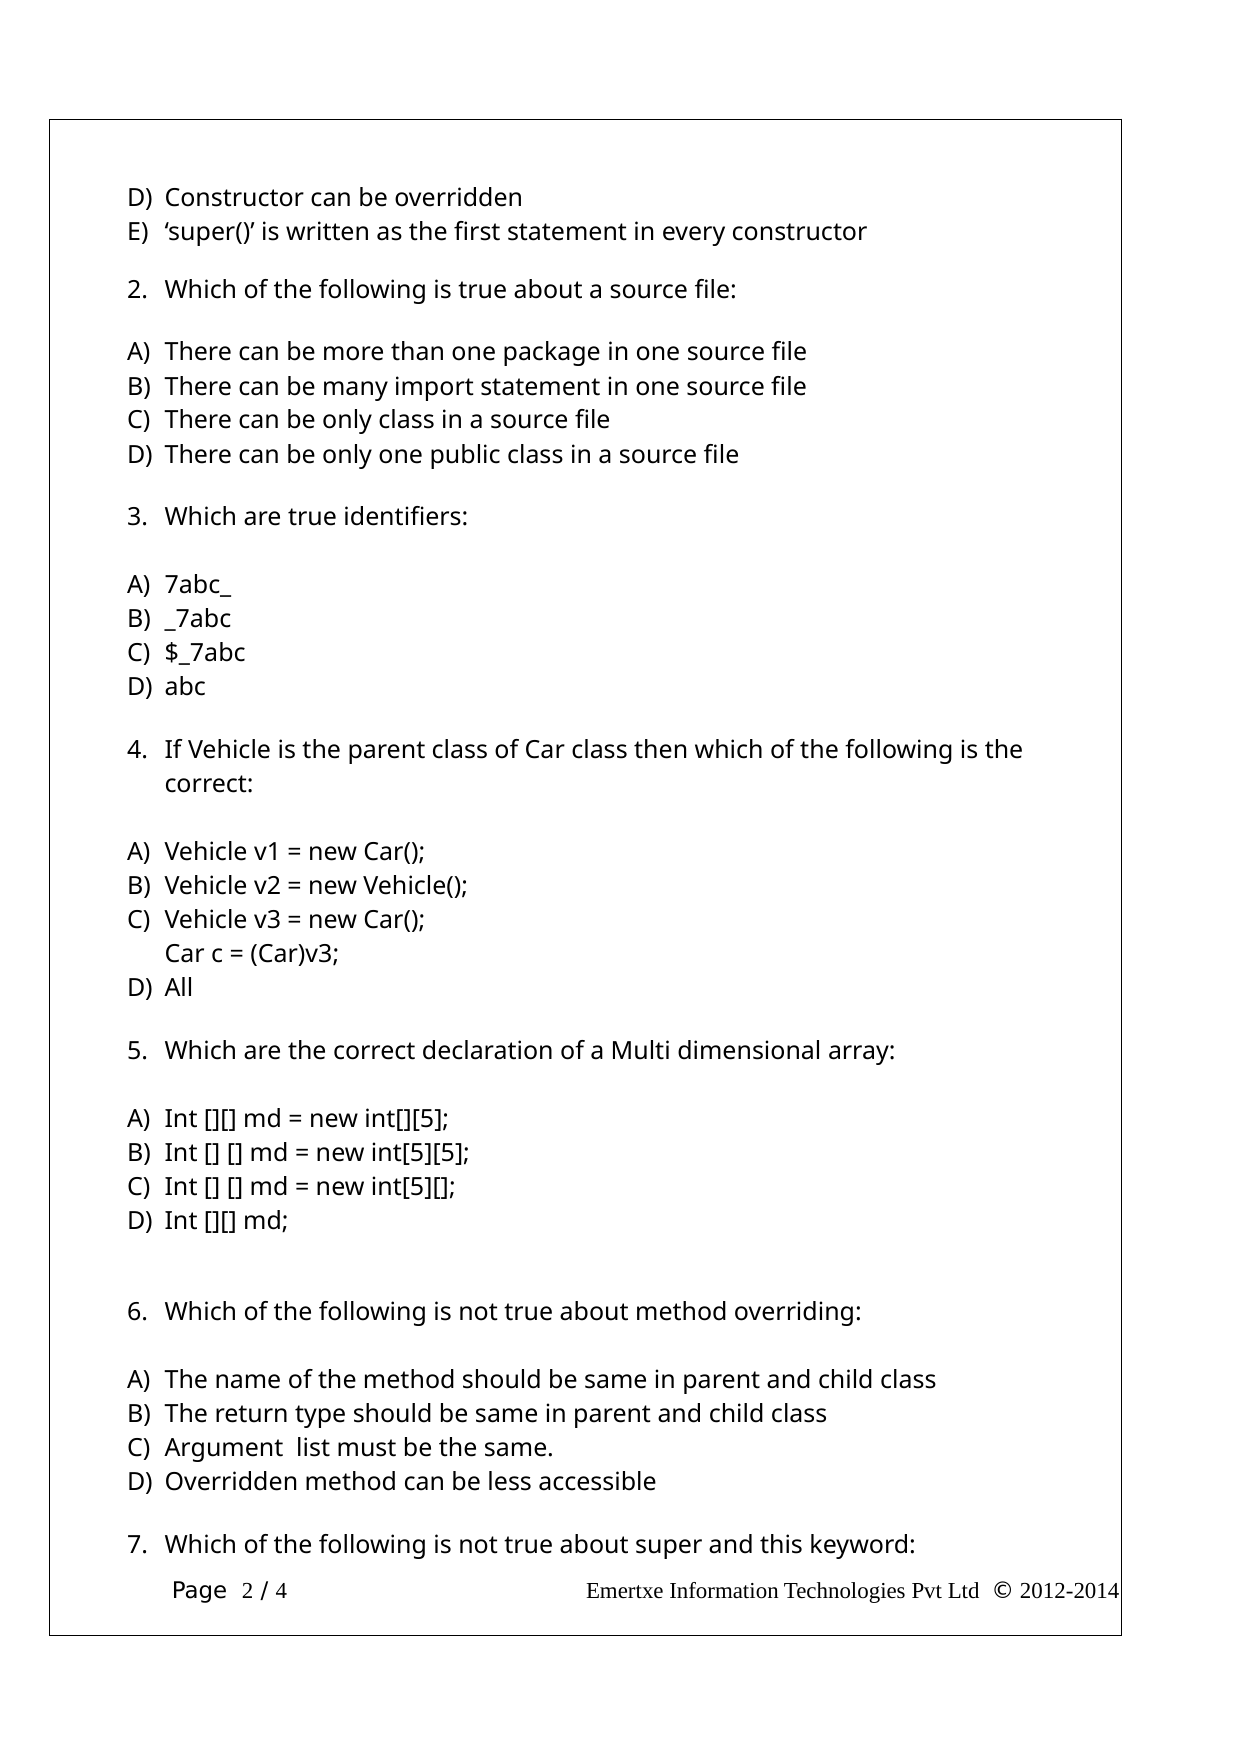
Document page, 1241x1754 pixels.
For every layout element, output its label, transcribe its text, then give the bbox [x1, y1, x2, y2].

list Int [][] md; [127, 1203, 1119, 1237]
list If Vehicle is the parent class of Car class then which of the following is the correct: [127, 732, 1119, 800]
list Constructor can be overridden [127, 179, 1119, 213]
list There can be more than one package in one source file [127, 334, 1119, 368]
list Which of the following is not true about super and this keyword: [127, 1527, 1119, 1561]
list There can be only one public class in a source file [127, 436, 1119, 470]
list Overridden method can be less accessible [127, 1464, 1119, 1498]
list 7abc_ [127, 567, 1119, 601]
list The return type should be same in parent and child class [127, 1396, 1119, 1430]
list Which are true identifiers: [127, 499, 1119, 533]
list There can be only class in a source file [127, 402, 1119, 436]
list $_7abc [127, 635, 1119, 669]
list Vehicle v3 = new Car(); [127, 902, 1119, 936]
list Int [] [] md = new int[5][5]; [127, 1135, 1119, 1169]
list Which of the following is not true about method overriding: [127, 1294, 1119, 1328]
list There can be many import statement in one source file [127, 368, 1119, 402]
list Int [][] md = new int[][5]; [127, 1101, 1119, 1135]
list Argument list must be the same. [127, 1430, 1119, 1464]
list All [127, 970, 1119, 1004]
list _7abc [127, 601, 1119, 635]
list The name of the method should be same in parent and child class [127, 1362, 1119, 1396]
list abc [127, 669, 1119, 703]
list Which are the correct declaration of a Multi dimensional array: [127, 1032, 1119, 1067]
list Which of the following is true about a source file: [127, 272, 1119, 306]
list Vehicle v2 = new Vehicle(); [127, 868, 1119, 902]
list Car c = (Car)v3; [164, 936, 1119, 970]
list Vehicle v1 = new Car(); [127, 834, 1119, 868]
list ‘super()’ is written as the first statement in every constructor [127, 213, 1119, 247]
list Int [] [] md = new int[5][]; [127, 1169, 1119, 1203]
